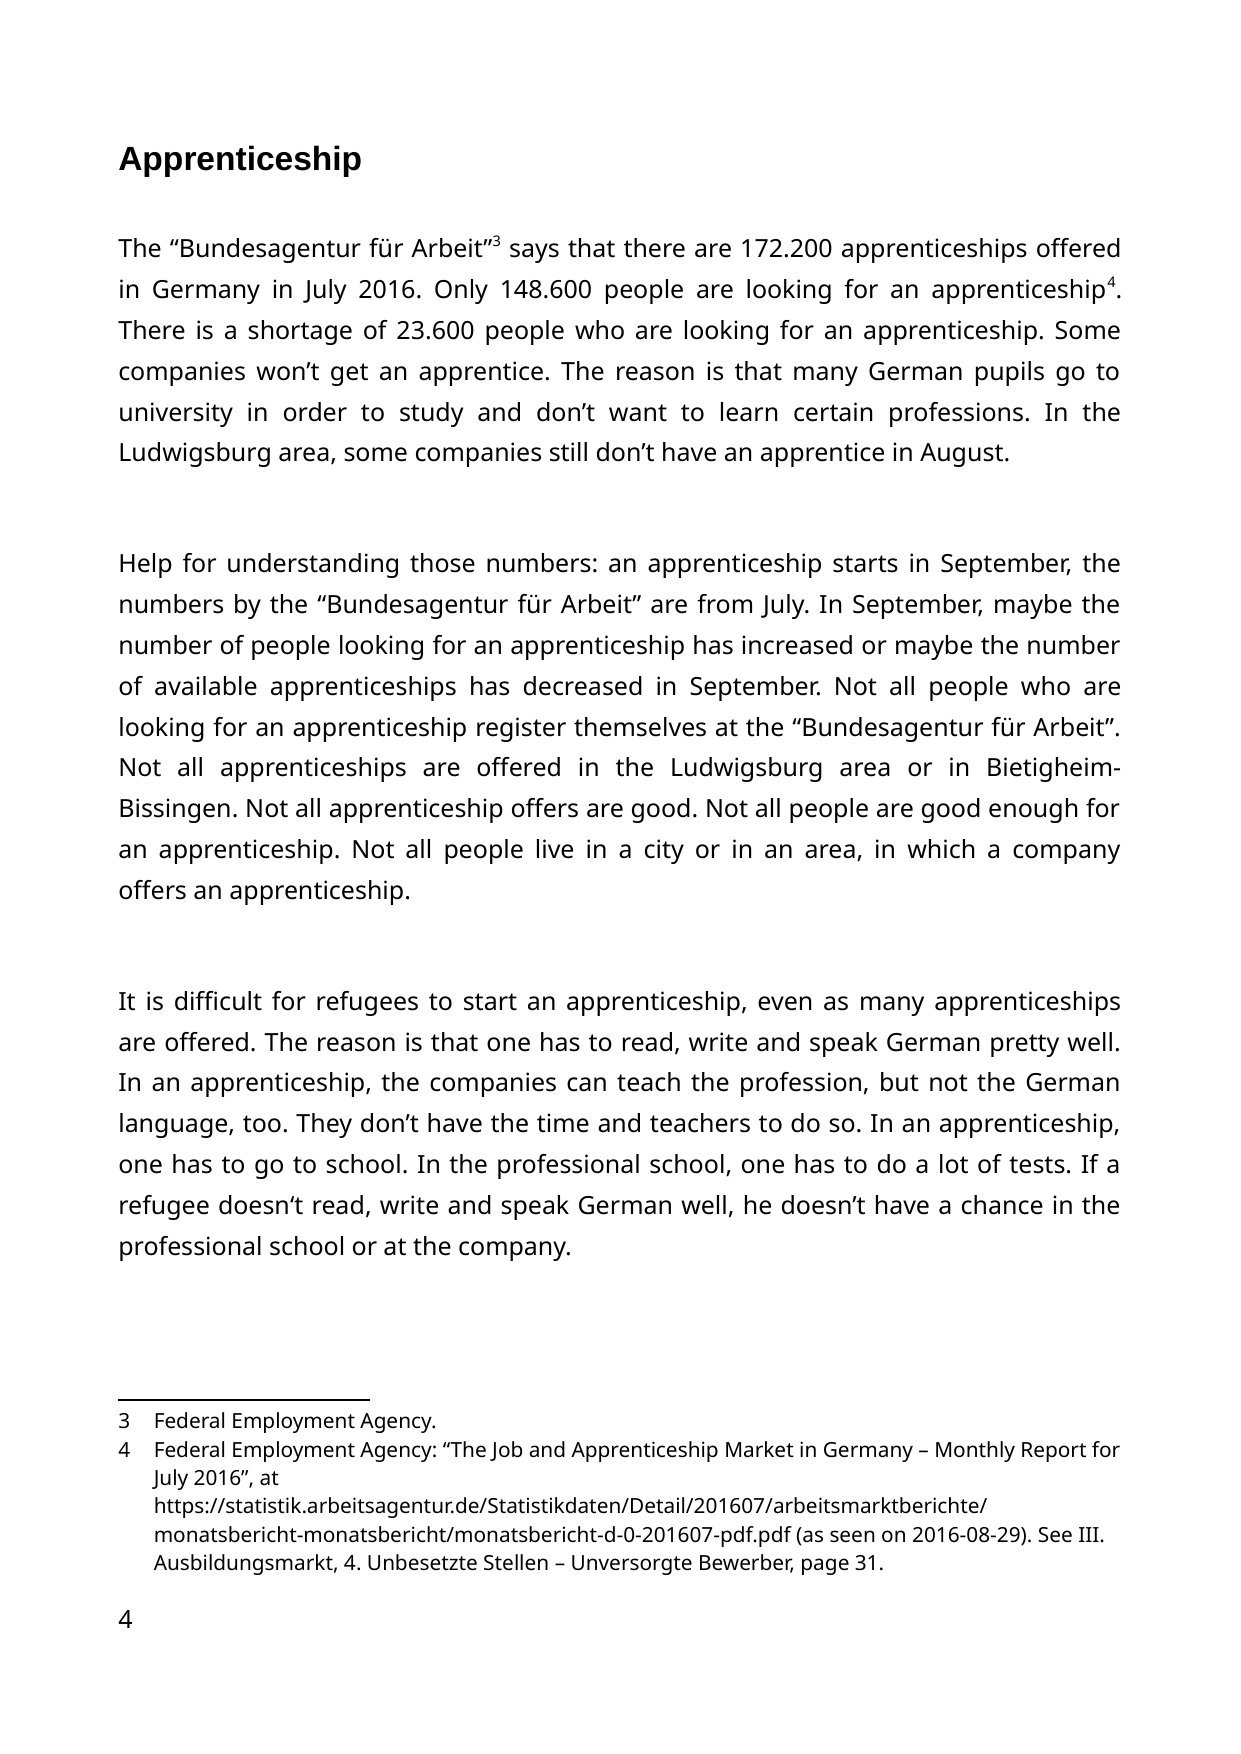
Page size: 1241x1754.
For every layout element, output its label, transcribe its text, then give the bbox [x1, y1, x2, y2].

subtitle Apprenticeship [118, 139, 1122, 178]
text The “Bundesagentur für Arbeit” says that there are 172.200 apprenticeships offered in Germany in July 2016. Only 148.600 people are looking for an apprenticeship. There is a shortage of 23.600 people who are looking for an apprenticeship. Some companies won’t get an apprentice. The reason is that many German pupils go to university in order to study and don’t want to learn certain professions. In the Ludwigsburg area, some companies still don’t have an apprentice in August. [118, 190, 1122, 469]
text Federal Employment Agency: “The Job and Apprenticeship Market in Germany – Monthly Report for July 2016”, at https://statistik.arbeitsagentur.de/Statistikdaten/Detail/201607/arbeitsmarktberichte/monatsbericht-monatsbericht/monatsbericht-d-0-201607-pdf.pdf (as seen on 2016-08-29). See III. Ausbildungsmarkt, 4. Unbesetzte Stellen – Unversorgte Bewerber, page 31. [118, 1435, 1122, 1577]
text Federal Employment Agency. [118, 1406, 1122, 1435]
text It is difficult for refugees to start an apprenticeship, even as many apprenticeships are offered. The reason is that one has to read, write and speak German pretty well. In an apprenticeship, the companies can teach the profession, but not the German language, too. They don’t have the time and teachers to do so. In an apprenticeship, one has to go to school. In the professional school, one has to do a lot of tests. If a refugee doesn‘t read, write and speak German well, he doesn’t have a chance in the professional school or at the company. [118, 983, 1122, 1262]
text Help for understanding those numbers: an apprenticeship starts in September, the numbers by the “Bundesagentur für Arbeit” are from July. In September, maybe the number of people looking for an apprenticeship has increased or maybe the number of available apprenticeships has decreased in September. Not all people who are looking for an apprenticeship register themselves at the “Bundesagentur für Arbeit”. Not all apprenticeships are offered in the Ludwigsburg area or in Bietigheim-Bissingen. Not all apprenticeship offers are good. Not all people are good enough for an apprenticeship. Not all people live in a city or in an area, in which a company offers an apprenticeship. [118, 546, 1122, 907]
